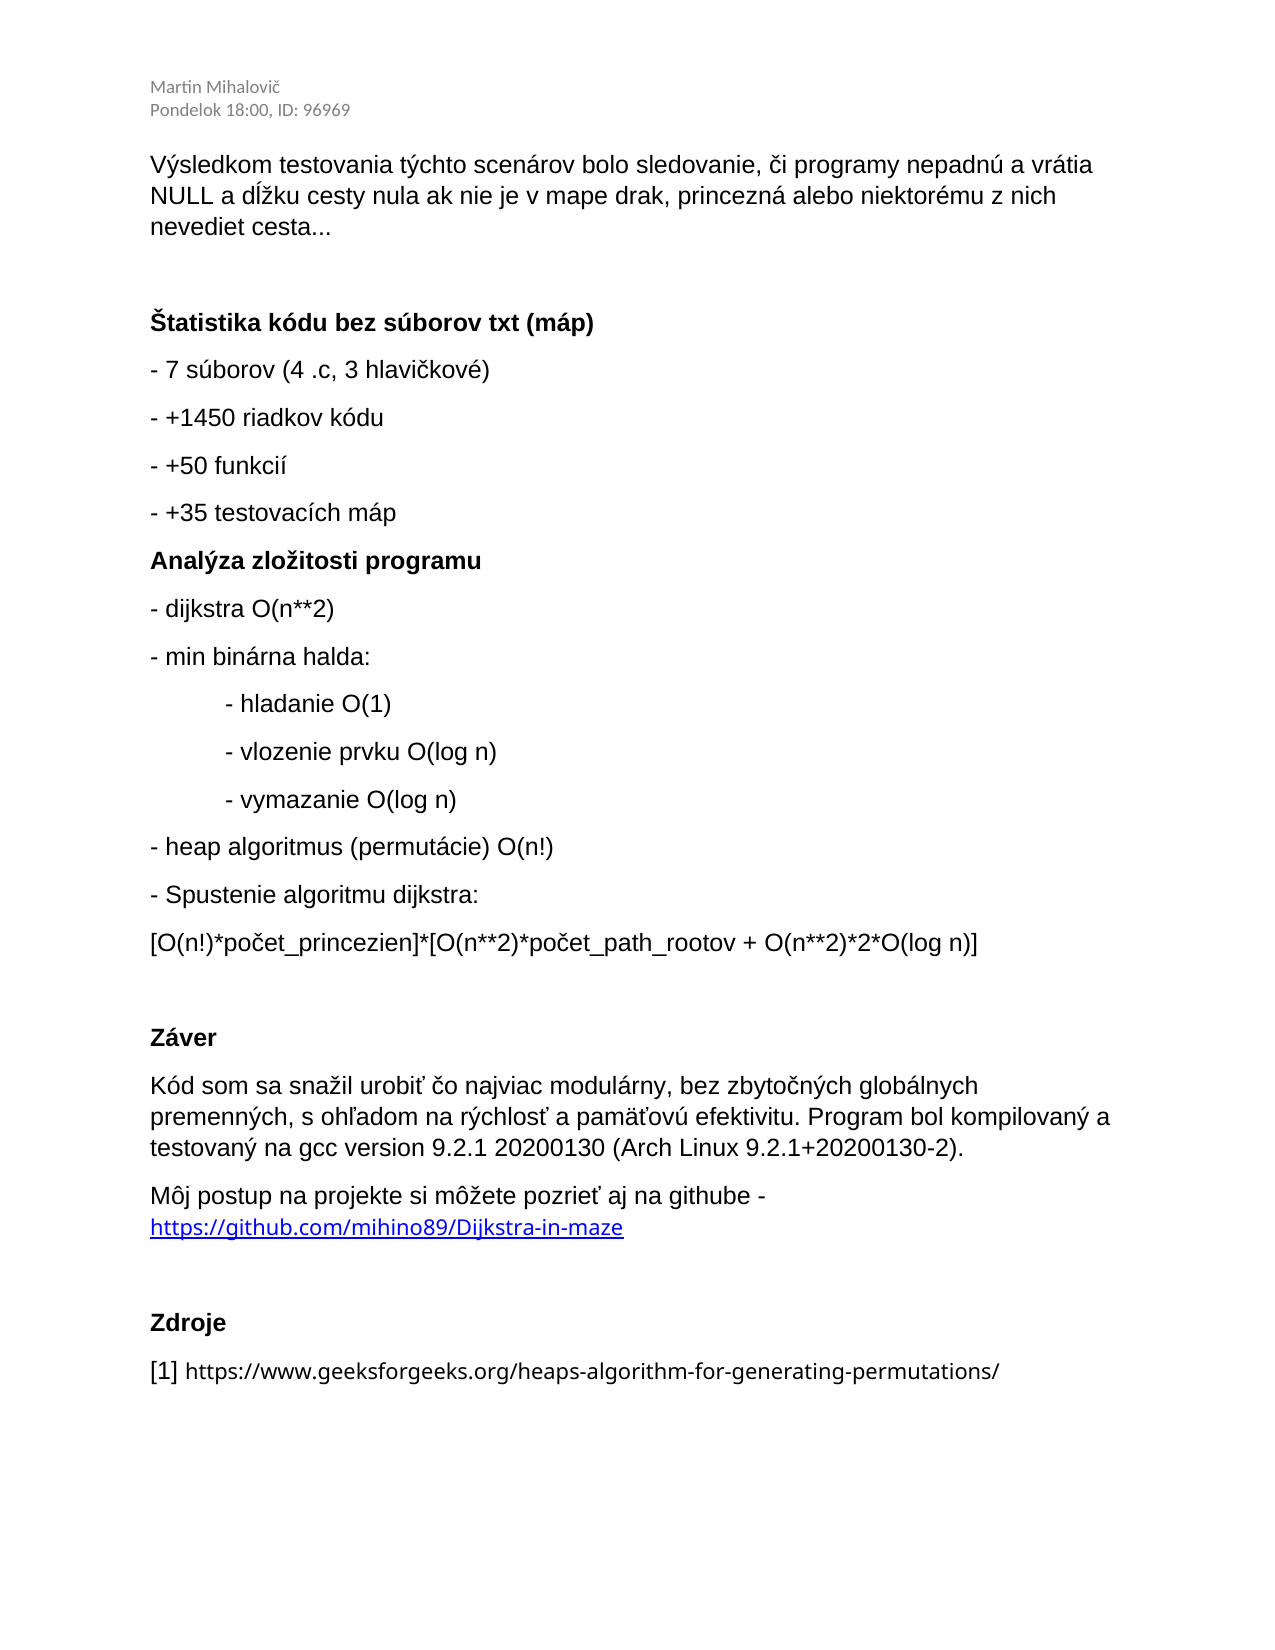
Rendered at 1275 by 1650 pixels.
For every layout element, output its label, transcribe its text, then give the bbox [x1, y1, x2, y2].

text - +50 funkcií [150, 451, 1125, 479]
text [1] https://www.geeksforgeeks.org/heaps-algorithm-for-generating-permutations/ [150, 1356, 1125, 1386]
text - 7 súborov (4 .c, 3 hlavičkové) [150, 355, 1125, 384]
text - vlozenie prvku O(log n) [150, 737, 1125, 766]
text Štatistika kódu bez súborov txt (máp) [150, 307, 1125, 336]
text Výsledkom testovania týchto scenárov bolo sledovanie, či programy nepadnú a vrátia NULL a dĺžku cesty nula ak nie je v mape drak, princezná alebo niektorému z nich nevediet cesta... [150, 150, 1125, 241]
text Záver [150, 1023, 1125, 1052]
text - dijkstra O(n**2) [150, 594, 1125, 622]
text Môj postup na projekte si môžete pozrieť aj na githube - https://github.com/mihino89/Dijkstra-in-maze [150, 1181, 1125, 1241]
text Analýza zložitosti programu [150, 546, 1125, 575]
text - heap algoritmus (permutácie) O(n!) [150, 832, 1125, 861]
text - Spustenie algoritmu dijkstra: [150, 880, 1125, 909]
text - +1450 riadkov kódu [150, 403, 1125, 432]
text - +35 testovacích máp [150, 498, 1125, 527]
text Zdroje [150, 1308, 1125, 1337]
text Kód som sa snažil urobiť čo najviac modulárny, bez zbytočných globálnych premenných, s ohľadom na rýchlosť a pamäťovú efektivitu. Program bol kompilovaný a testovaný na gcc version 9.2.1 20200130 (Arch Linux 9.2.1+20200130-2). [150, 1071, 1125, 1162]
text - min binárna halda: [150, 641, 1125, 670]
text - vymazanie O(log n) [150, 784, 1125, 813]
text - hladanie O(1) [150, 689, 1125, 718]
text [O(n!)*počet_princezien]*[O(n**2)*počet_path_rootov + O(n**2)*2*O(log n)] [150, 928, 1125, 956]
